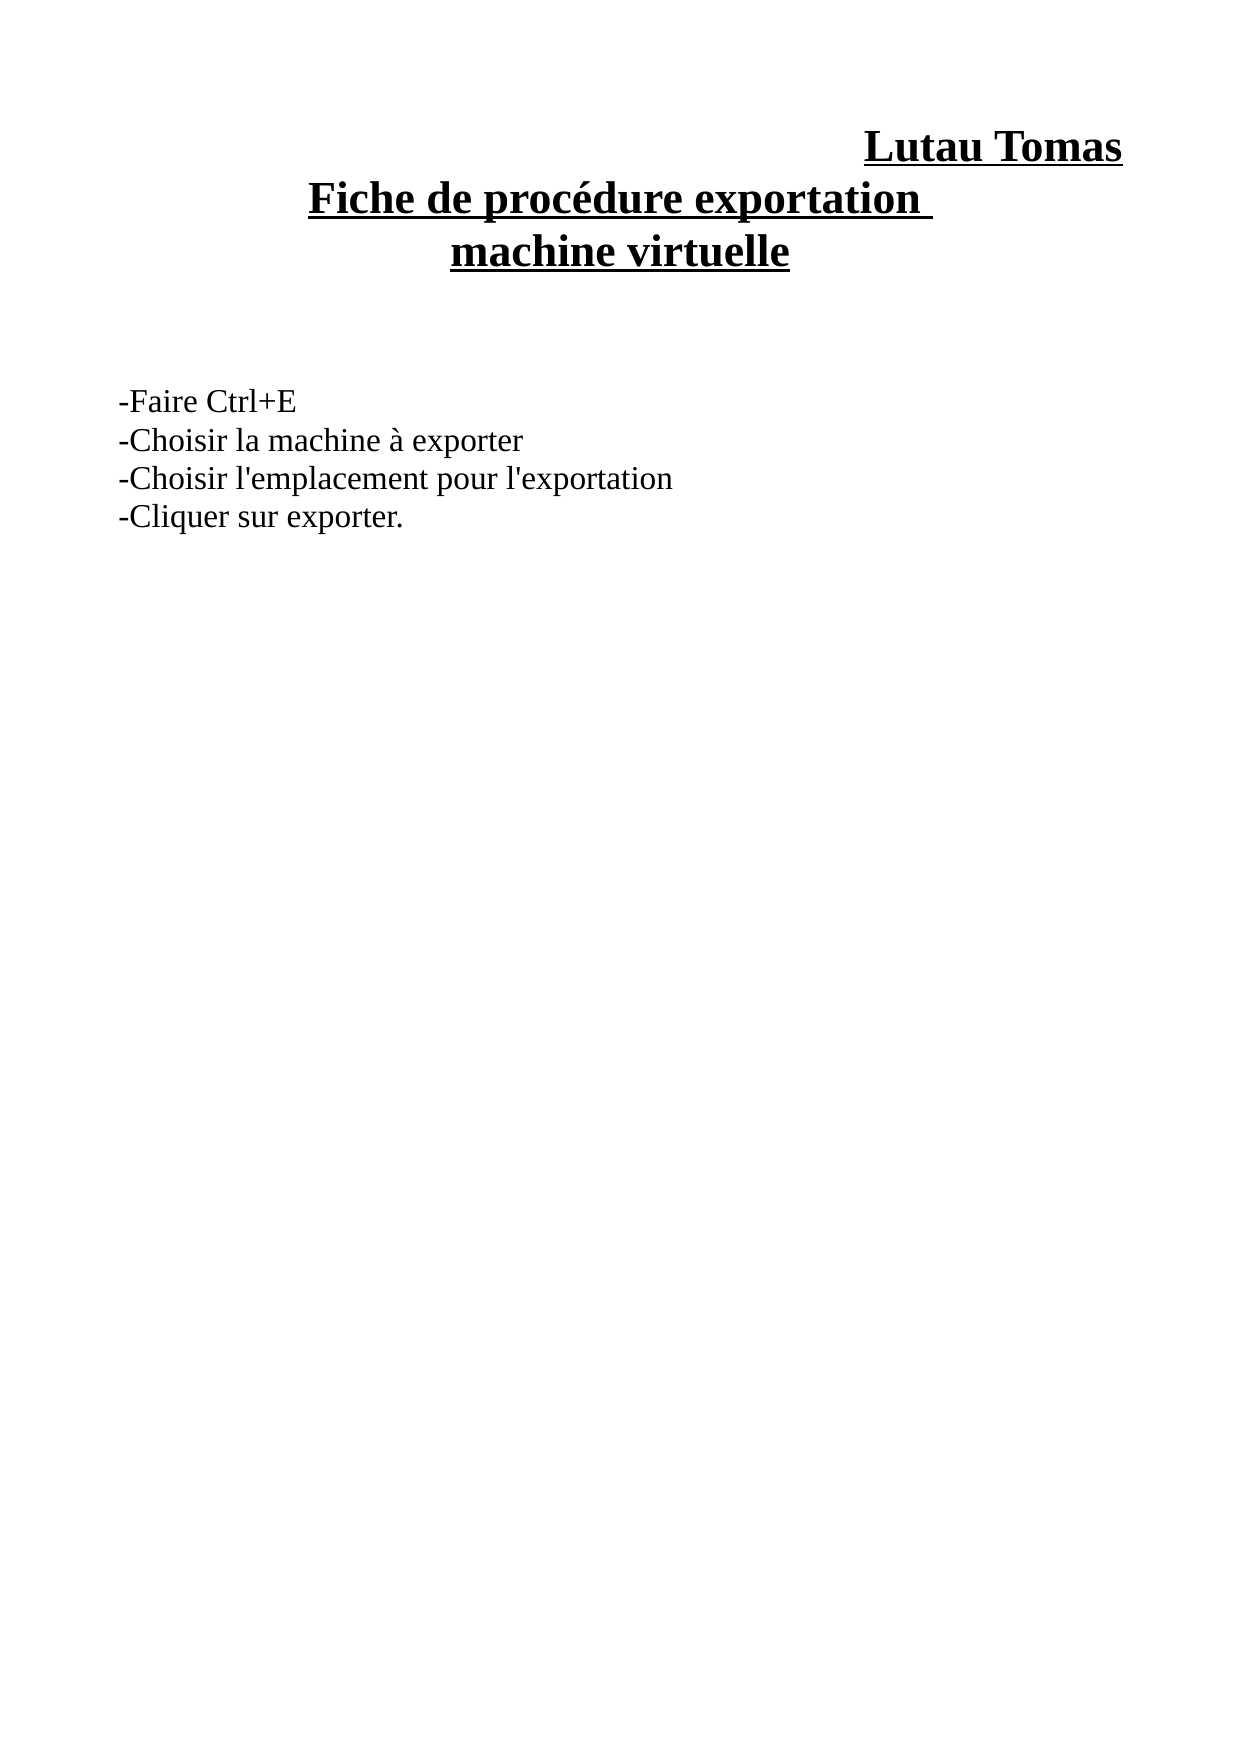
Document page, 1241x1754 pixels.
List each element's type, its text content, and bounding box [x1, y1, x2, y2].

text -Cliquer sur exporter. [118, 497, 1122, 535]
text -Choisir l'emplacement pour l'exportation [118, 458, 1122, 497]
text Fiche de procédure exportation [118, 171, 1122, 223]
text -Choisir la machine à exporter [118, 420, 1122, 458]
text -Faire Ctrl+E [118, 382, 1122, 420]
text machine virtuelle [118, 223, 1122, 276]
text Lutau Tomas [118, 118, 1122, 171]
